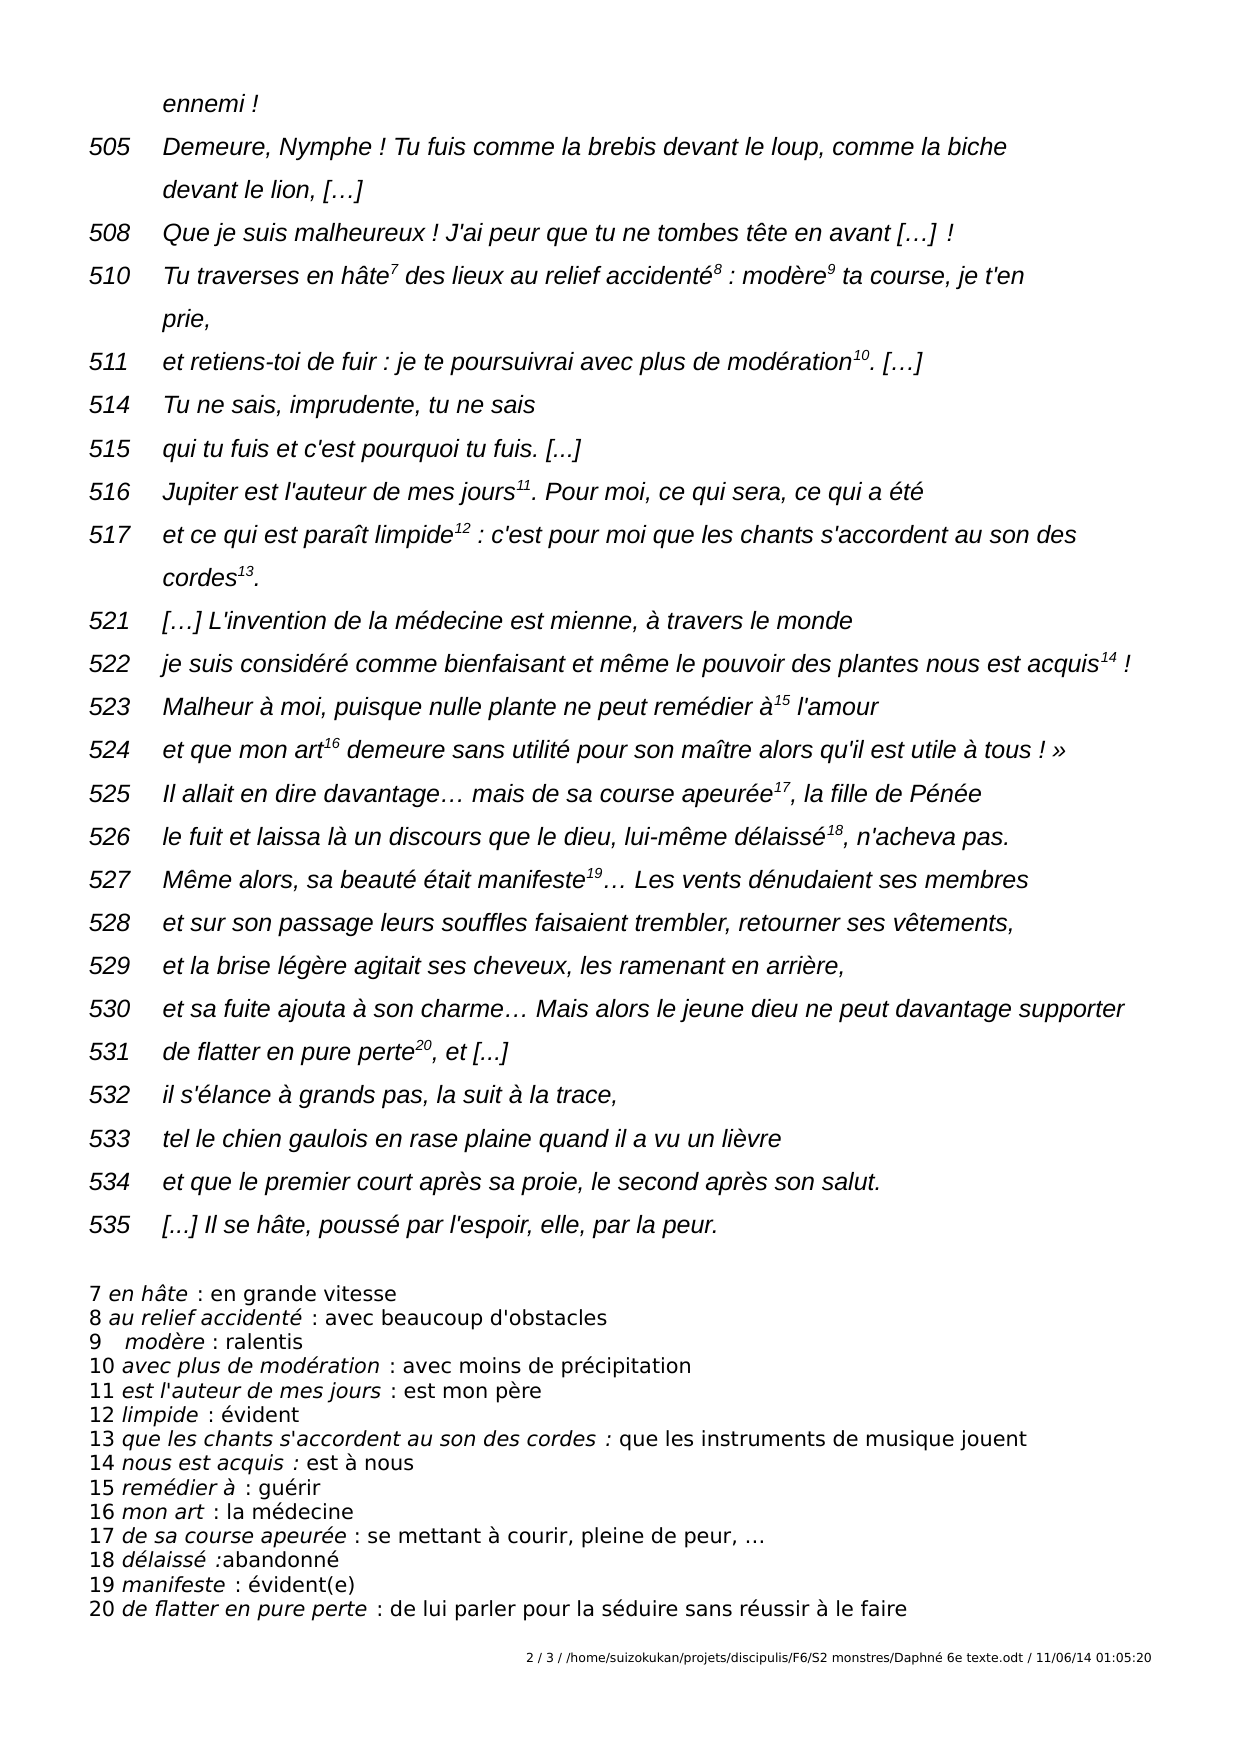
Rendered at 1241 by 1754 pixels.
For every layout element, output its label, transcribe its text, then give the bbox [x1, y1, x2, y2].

text est l'auteur de mes jours : est mon père [88, 1379, 1152, 1403]
text 523 Malheur à moi, puisque nulle plante ne peut remédier à l'amour [88, 692, 1152, 721]
text 525 Il allait en dire davantage… mais de sa course apeurée, la fille de Pénée [88, 778, 1152, 807]
text au relief accidenté : avec beaucoup d'obstacles [88, 1306, 1152, 1330]
text 524 et que mon art demeure sans utilité pour son maître alors qu'il est utile à tous ! » [88, 735, 1152, 764]
text 505 Demeure, Nymphe ! Tu fuis comme la brebis devant le loup, comme la biche [88, 132, 1152, 160]
text avec plus de modération : avec moins de précipitation [88, 1354, 1152, 1379]
text ennemi ! [88, 88, 1152, 117]
text 517 et ce qui est paraît limpide : c'est pour moi que les chants s'accordent au son des [88, 520, 1152, 548]
text 516 Jupiter est l'auteur de mes jours. Pour moi, ce qui sera, ce qui a été [88, 477, 1152, 505]
text 527 Même alors, sa beauté était manifeste… Les vents dénudaient ses membres [88, 865, 1152, 893]
text que les chants s'accordent au son des cordes : que les instruments de musique jouent [88, 1427, 1152, 1451]
text manifeste : évident(e) [88, 1573, 1152, 1597]
text 529 et la brise légère agitait ses cheveux, les ramenant en arrière, [88, 951, 1152, 980]
text 533 tel le chien gaulois en rase plaine quand il a vu un lièvre [88, 1123, 1152, 1152]
text devant le lion, […] [88, 175, 1152, 203]
text 511 et retiens-toi de fuir : je te poursuivrai avec plus de modération. […] [88, 347, 1152, 376]
text 535 [...] Il se hâte, poussé par l'espoir, elle, par la peur. [88, 1210, 1152, 1238]
text 521 […] L'invention de la médecine est mienne, à travers le monde [88, 606, 1152, 635]
text limpide : évident [88, 1403, 1152, 1427]
text 514 Tu ne sais, imprudente, tu ne sais [88, 390, 1152, 419]
text 532 il s'élance à grands pas, la suit à la trace, [88, 1080, 1152, 1109]
text 522 je suis considéré comme bienfaisant et même le pouvoir des plantes nous est acquis ! [88, 649, 1152, 678]
text 528 et sur son passage leurs souffles faisaient trembler, retourner ses vêtements, [88, 908, 1152, 937]
text 510 Tu traverses en hâte des lieux au relief accidenté : modère ta course, je t'en [88, 261, 1152, 290]
text 534 et que le premier court après sa proie, le second après son salut. [88, 1167, 1152, 1195]
text modère : ralentis [88, 1330, 1152, 1354]
text 526 le fuit et laissa là un discours que le dieu, lui-même délaissé, n'acheva pas. [88, 822, 1152, 850]
text cordes. [88, 563, 1152, 592]
text 515 qui tu fuis et c'est pourquoi tu fuis. [...] [88, 433, 1152, 462]
text nous est acquis : est à nous [88, 1451, 1152, 1476]
text de flatter en pure perte : de lui parler pour la séduire sans réussir à le faire [88, 1597, 1152, 1621]
text mon art : la médecine [88, 1500, 1152, 1524]
text en hâte : en grande vitesse [88, 1282, 1152, 1306]
text remédier à : guérir [88, 1476, 1152, 1500]
text 531 de flatter en pure perte, et [...] [88, 1037, 1152, 1066]
text délaissé :abandonné [88, 1548, 1152, 1573]
text de sa course apeurée : se mettant à courir, pleine de peur, … [88, 1524, 1152, 1548]
text 508 Que je suis malheureux ! J'ai peur que tu ne tombes tête en avant […] ! [88, 218, 1152, 247]
text prie, [88, 304, 1152, 333]
text 530 et sa fuite ajouta à son charme… Mais alors le jeune dieu ne peut davantage supporter [88, 994, 1152, 1023]
